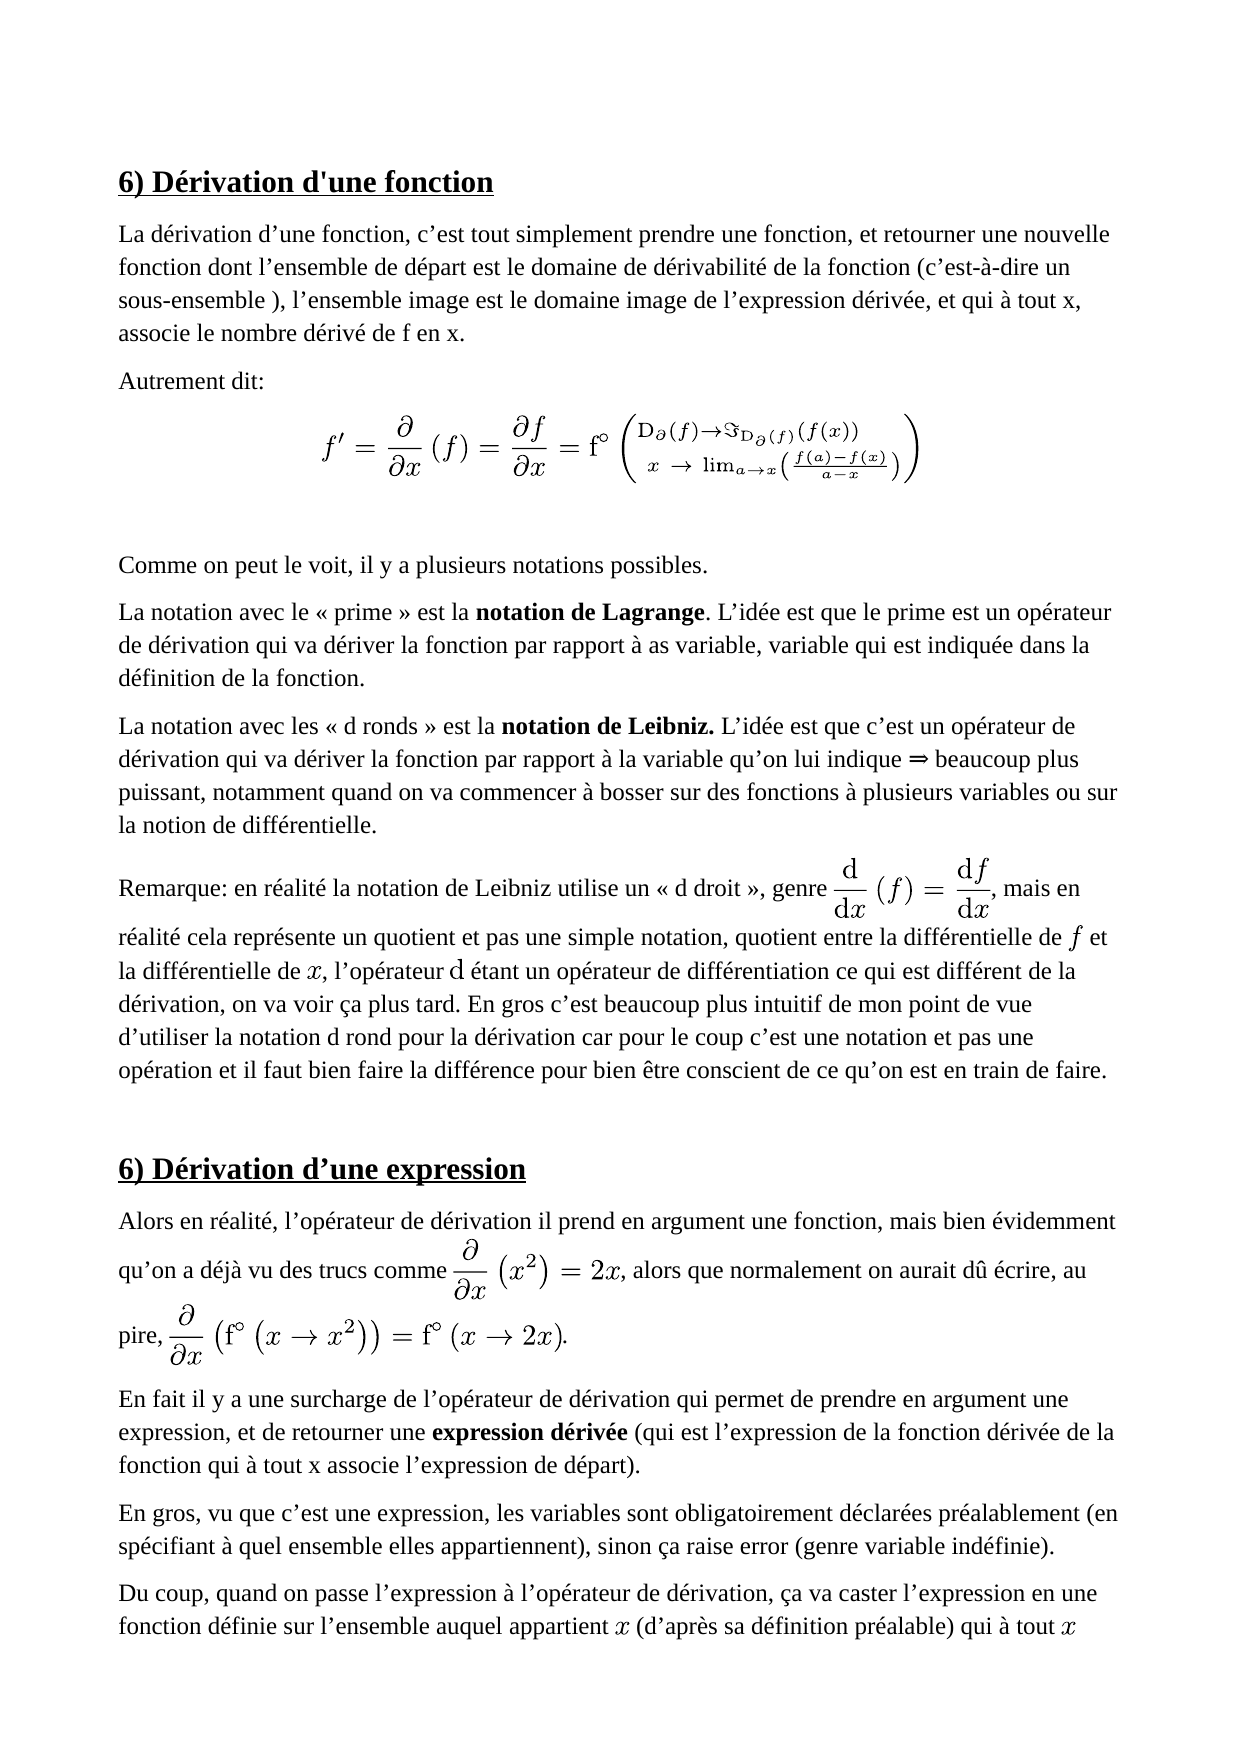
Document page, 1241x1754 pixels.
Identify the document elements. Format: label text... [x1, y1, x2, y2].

text Du coup, quand on passe l’expression à l’opérateur de dérivation, ça va caster l’expression en une fonction définie sur l’ensemble auquel appartient (d’après sa définition préalable) qui à tout [118, 1578, 1122, 1640]
text 6) Dérivation d'une fonction [118, 164, 1122, 199]
text Comme on peut le voit, il y a plusieurs notations possibles. [118, 550, 1122, 578]
text Autrement dit: [118, 366, 1122, 395]
text En fait il y a une surcharge de l’opérateur de dérivation qui permet de prendre en argument une expression, et de retourner une expression dérivée (qui est l’expression de la fonction dérivée de la fonction qui à tout x associe l’expression de départ). [118, 1384, 1122, 1479]
text En gros, vu que c’est une expression, les variables sont obligatoirement déclarées préalablement (en spécifiant à quel ensemble elles appartiennent), sinon ça raise error (genre variable indéfinie). [118, 1498, 1122, 1559]
text La notation avec le « prime » est la notation de Lagrange. L’idée est que le prime est un opérateur de dérivation qui va dériver la fonction par rapport à as variable, variable qui est indiquée dans la définition de la fonction. [118, 597, 1122, 692]
text La dérivation d’une fonction, c’est tout simplement prendre une fonction, et retourner une nouvelle fonction dont l’ensemble de départ est le domaine de dérivabilité de la fonction (c’est-à-dire un sous-ensemble ), l’ensemble image est le domaine image de l’expression dérivée, et qui à tout x, associe le nombre dérivé de f en x. [118, 219, 1122, 347]
text La notation avec les « d ronds » est la notation de Leibniz. L’idée est que c’est un opérateur de dérivation qui va dériver la fonction par rapport à la variable qu’on lui indique ⇒ beaucoup plus puissant, notamment quand on va commencer à bosser sur des fonctions à plusieurs variables ou sur la notion de différentielle. [118, 711, 1122, 839]
text Alors en réalité, l’opérateur de dérivation il prend en argument une fonction, mais bien évidemment qu’on a déjà vu des trucs comme , alors que normalement on aurait dû écrire, au pire, . [118, 1206, 1122, 1365]
text 6) Dérivation d’une expression [118, 1150, 1122, 1186]
text Remarque: en réalité la notation de Leibniz utilise un « d droit », genre , mais en réalité cela représente un quotient et pas une simple notation, quotient entre la différentielle de et la différentielle de , l’opérateur étant un opérateur de différentiation ce qui est différent de la dérivation, on va voir ça plus tard. En gros c’est beaucoup plus intuitif de mon point de vue d’utiliser la notation d rond pour la dérivation car pour le coup c’est une notation et pas une opération et il faut bien faire la différence pour bien être conscient de ce qu’on est en train de faire. [118, 858, 1122, 1083]
